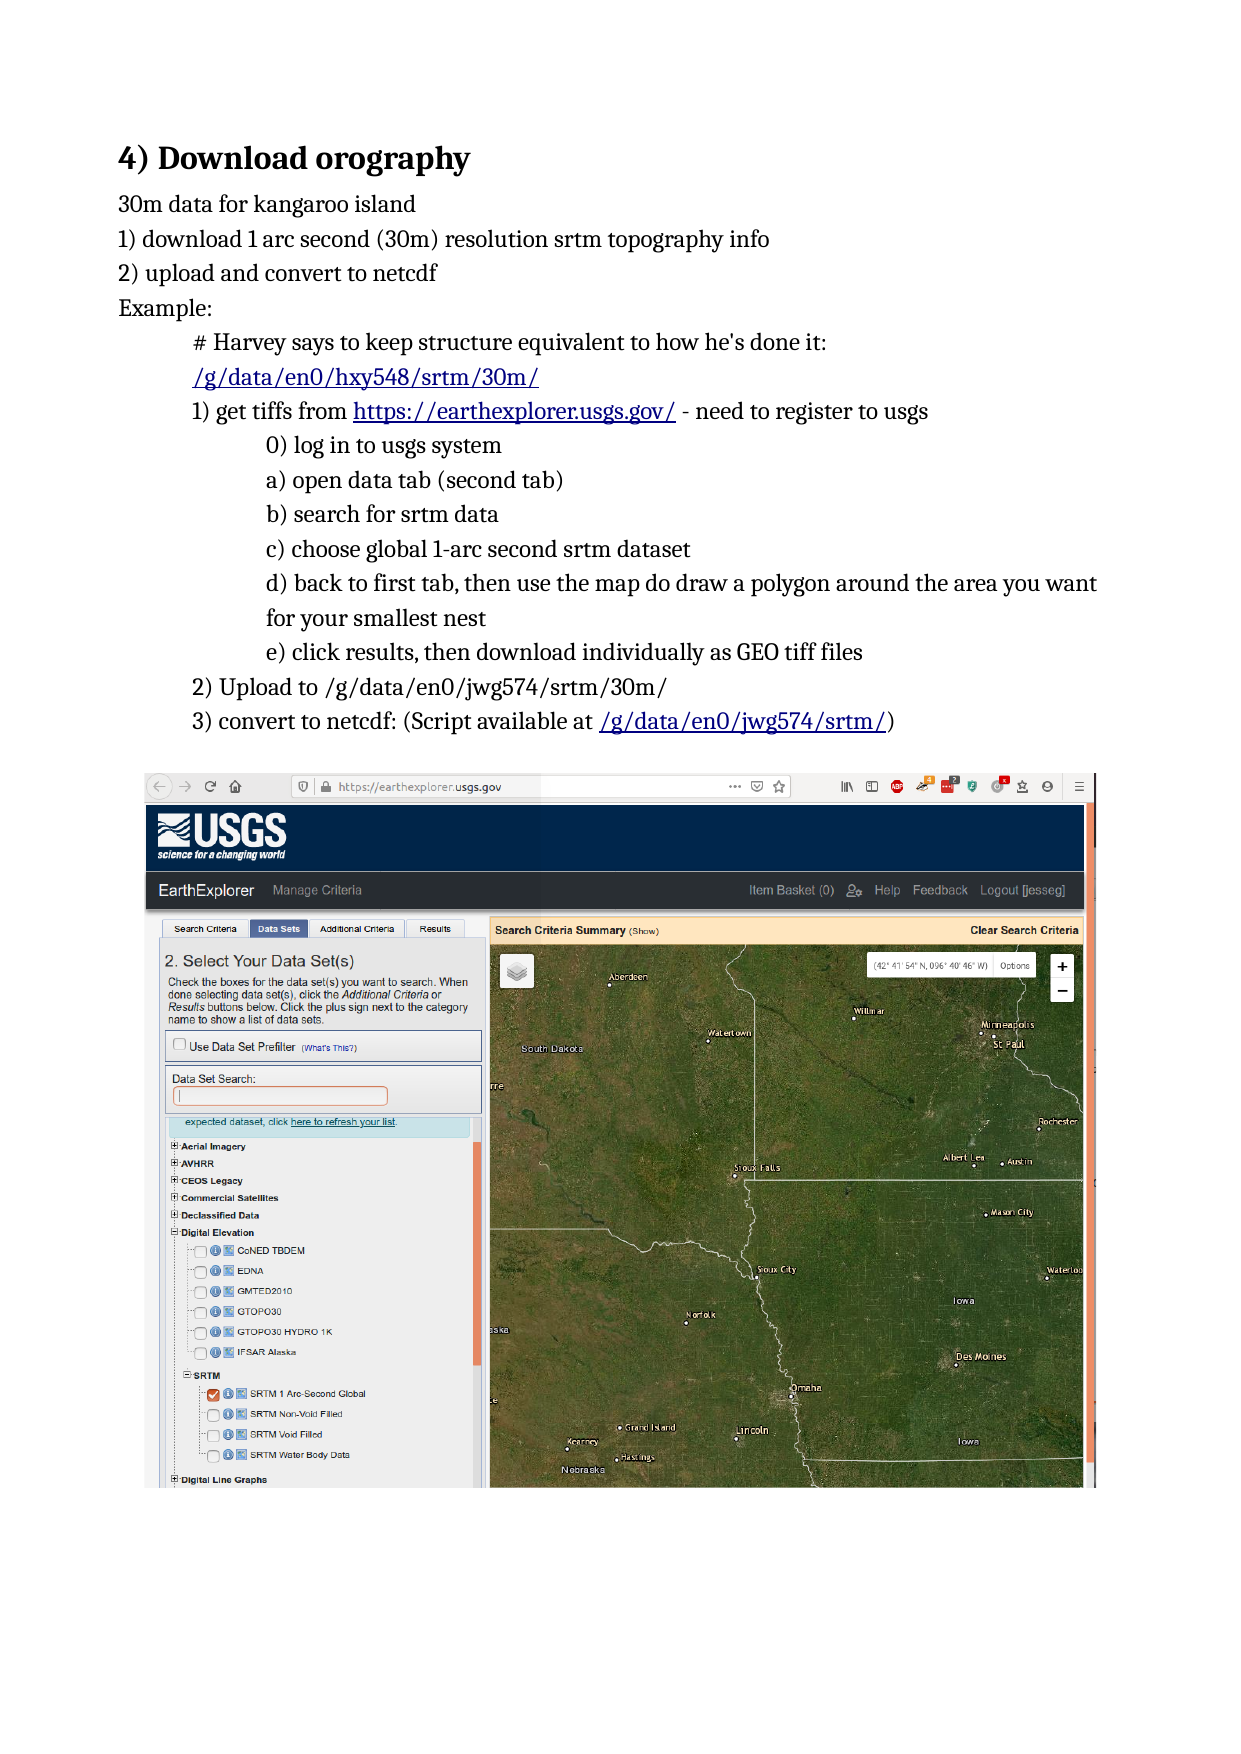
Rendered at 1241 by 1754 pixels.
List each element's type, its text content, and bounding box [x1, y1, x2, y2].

subtitle 4) Download orography [118, 139, 1122, 177]
text 30m data for kangaroo island [118, 190, 1122, 219]
picture [144, 773, 1097, 1488]
text 0) log in to usgs system a) open data tab (second tab) b) search for srtm data c) choose global 1-arc second srtm dataset d) back to first tab, then use the map do draw a polygon around the area you want for your smallest nest e) click results, then download individually as GEO tiff files [266, 431, 1122, 667]
text 1) download 1 arc second (30m) resolution srtm topography info 2) upload and convert to netcdf [118, 224, 1122, 288]
text # Harvey says to keep structure equivalent to how he's done it: /g/data/en0/hxy548/srtm/30m/ 1) get tiffs from https://earthexplorer.usgs.gov/ - need to register to usgs [192, 328, 1122, 426]
text Example: [118, 293, 1122, 322]
text 2) Upload to /g/data/en0/jwg574/srtm/30m/ 3) convert to netcdf: (Script available at /g/data/en0/jwg574/srtm/) [192, 673, 1122, 736]
